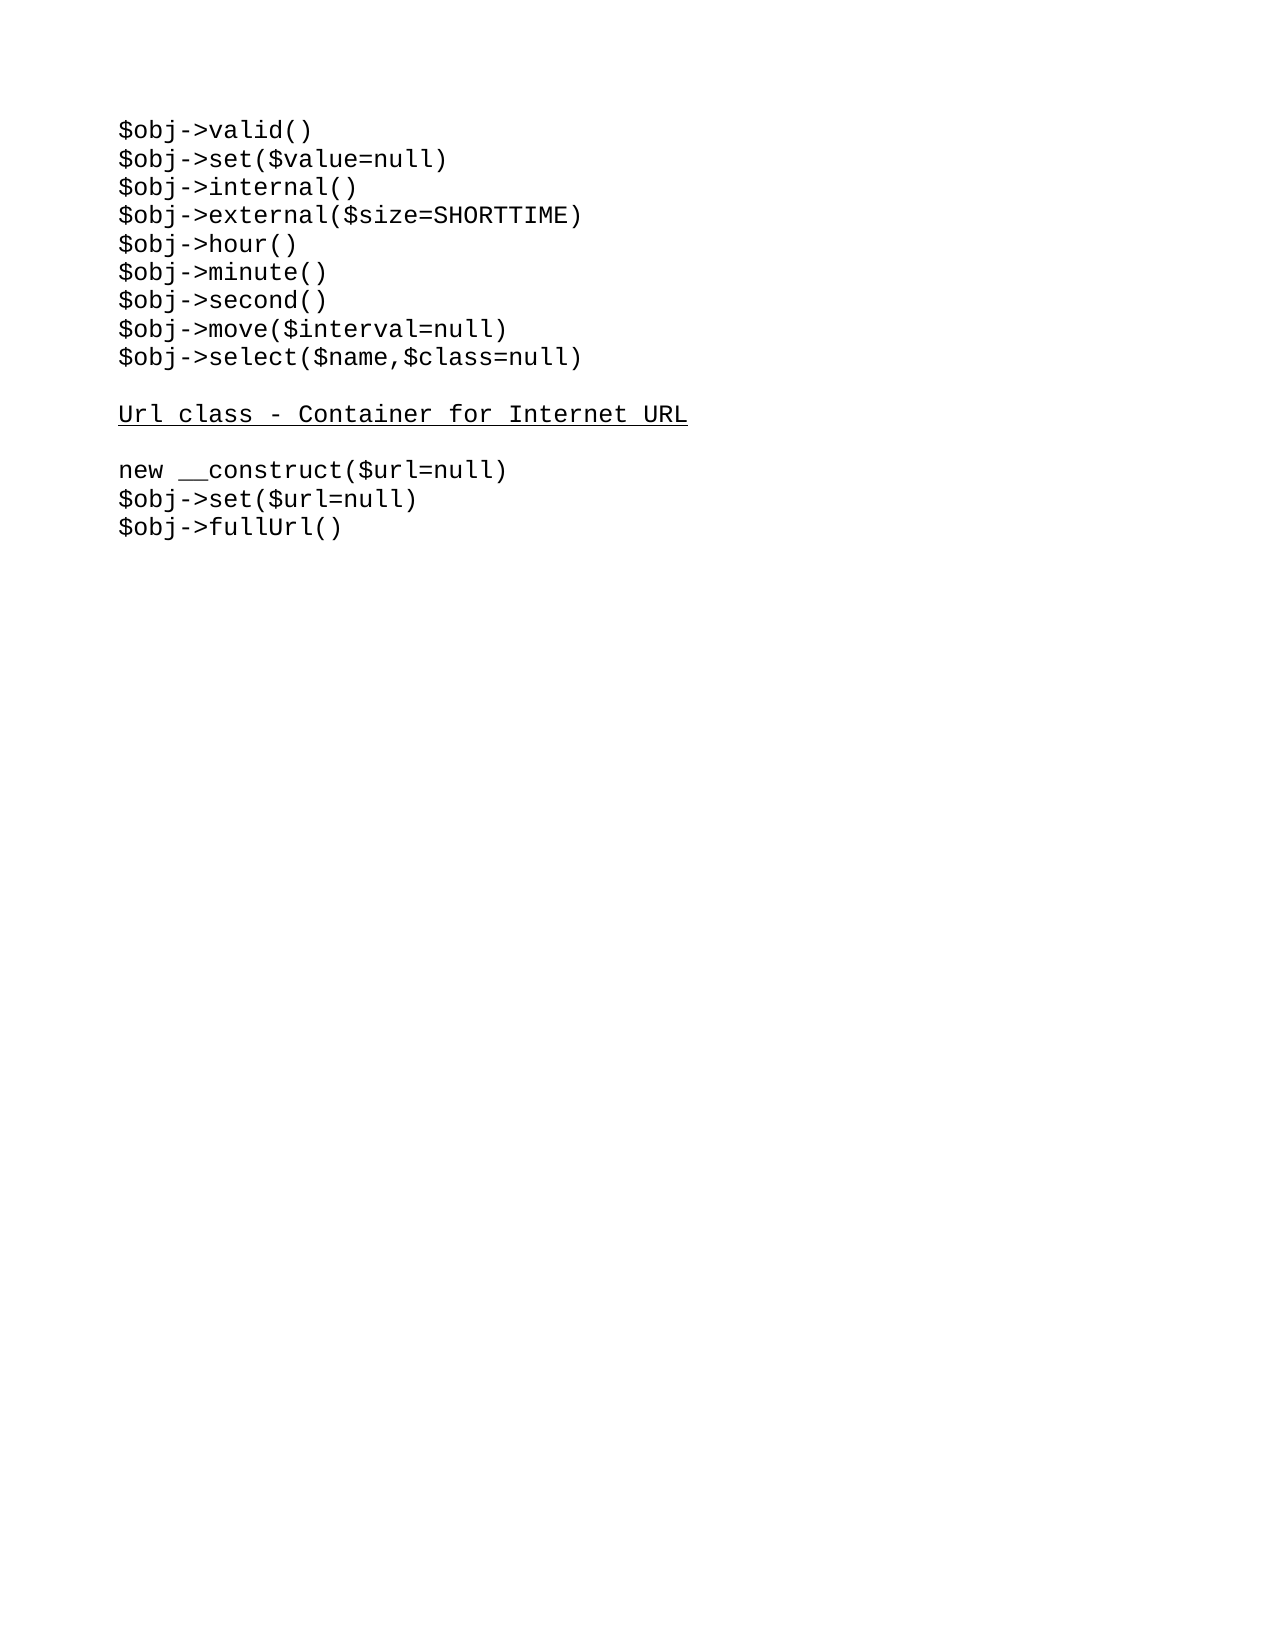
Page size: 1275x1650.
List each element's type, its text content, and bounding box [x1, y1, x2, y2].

text $obj->valid() [118, 118, 1157, 146]
text $obj->minute() [118, 260, 1157, 288]
text $obj->second() [118, 288, 1157, 316]
text $obj->external($size=SHORTTIME) [118, 203, 1157, 231]
text $obj->hour() [118, 231, 1157, 260]
text $obj->move($interval=null) [118, 316, 1157, 345]
text $obj->set($url=null) [118, 486, 1157, 515]
text $obj->internal() [118, 175, 1157, 203]
text $obj->fullUrl() [118, 515, 1157, 543]
text new __construct($url=null) [118, 458, 1157, 486]
text Url class - Container for Internet URL [118, 401, 1157, 430]
text $obj->set($value=null) [118, 146, 1157, 175]
text $obj->select($name,$class=null) [118, 345, 1157, 373]
